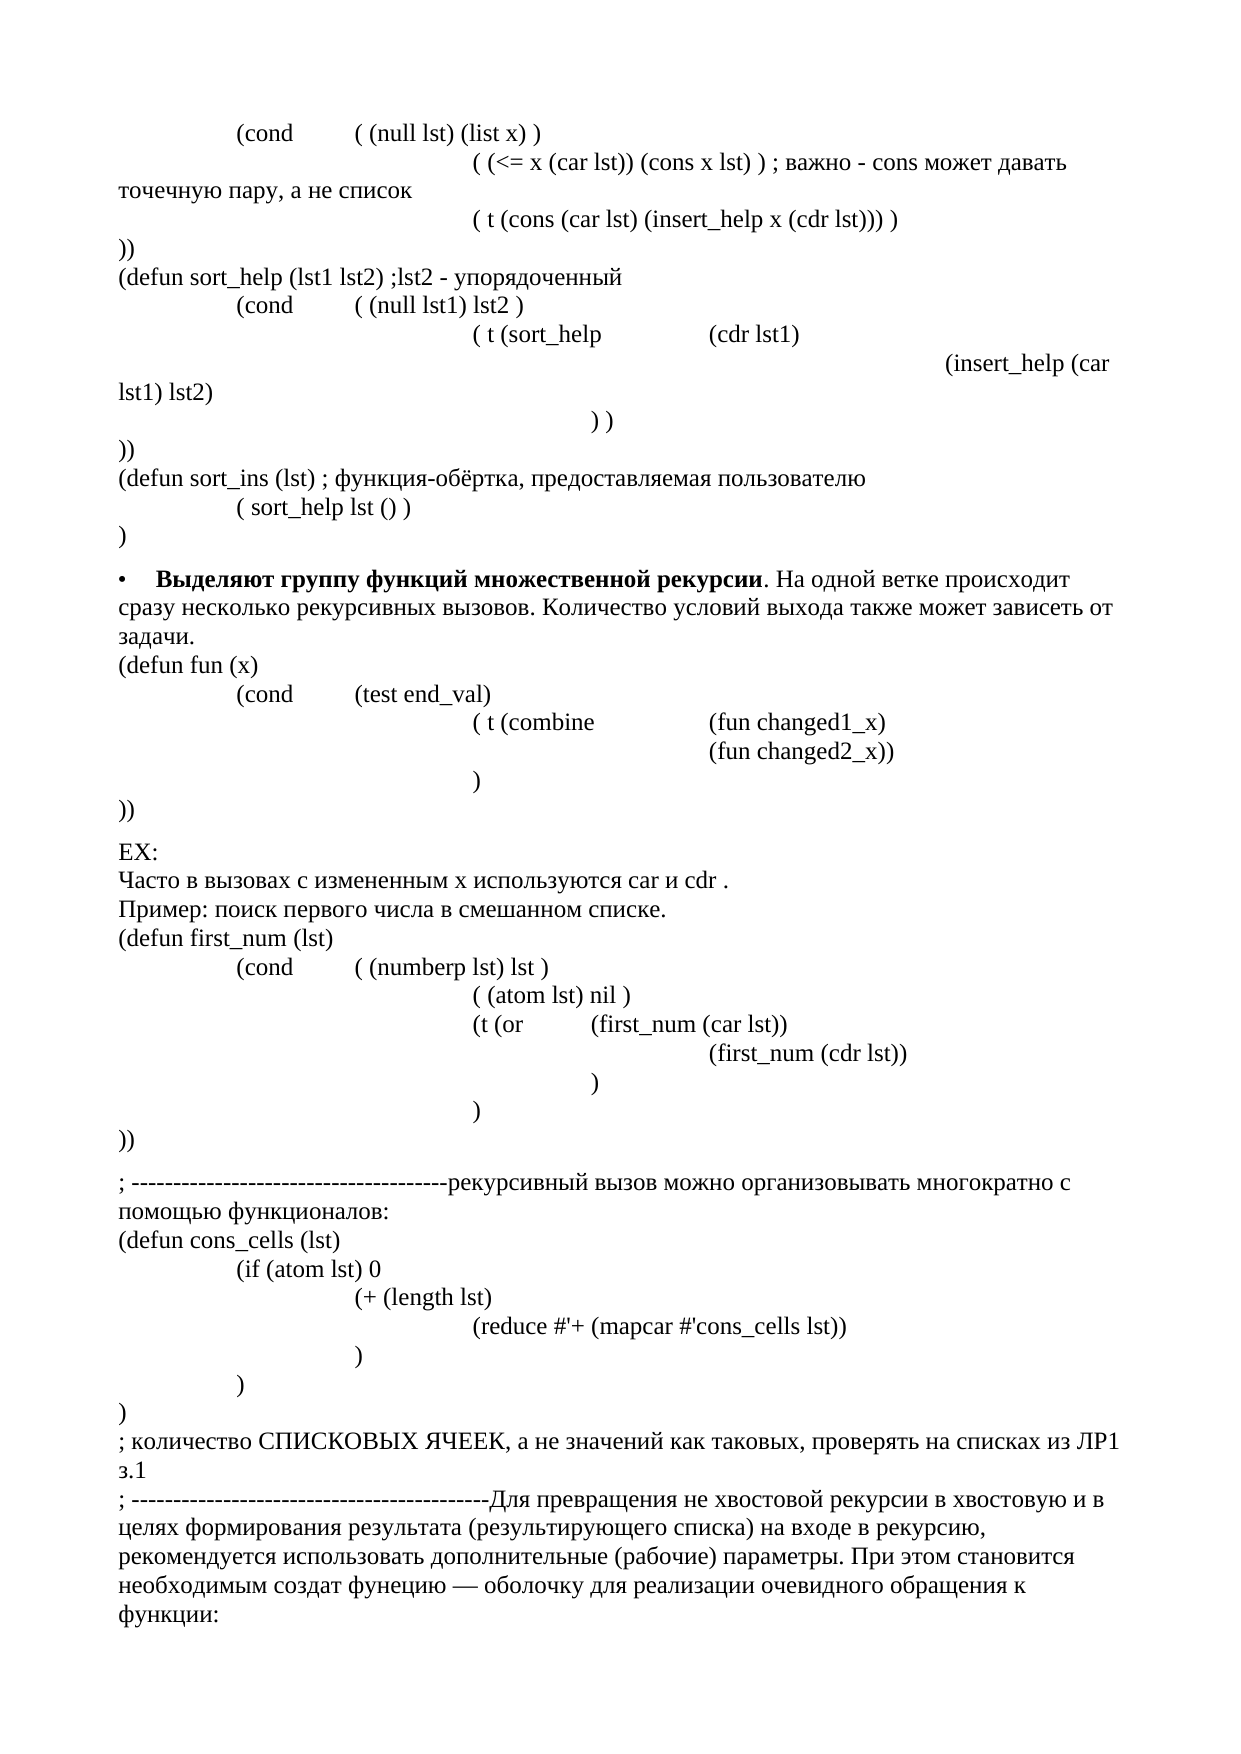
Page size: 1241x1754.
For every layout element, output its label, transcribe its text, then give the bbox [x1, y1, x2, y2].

text (defun sort_ins (lst) ; функция-обёртка, предоставляемая пользователю [118, 463, 1122, 492]
text ; -------------------------------------------Для превращения не хвостовой рекурсии в хвостовую и в целях формирования результата (результирующего списка) на входе в рекурсию, рекомендуется использовать дополнительные (рабочие) параметры. При этом становится необходимым создат фунецию — оболочку для реализации очевидного обращения к функции: [118, 1484, 1122, 1627]
text ; количество СПИСКОВЫХ ЯЧЕЕК, а не значений как таковых, проверять на списках из ЛР1 з.1 [118, 1426, 1122, 1484]
text ( sort_help lst () ) [118, 492, 1122, 521]
text Часто в вызовах с измененным х используются car и cdr . [118, 866, 1122, 894]
text (cond (test end_val) [118, 679, 1122, 707]
text ( t (combine (fun changed1_x) [118, 707, 1122, 736]
text (cond ( (numberp lst) lst ) [118, 952, 1122, 981]
text ) [118, 1096, 1122, 1124]
text )) [118, 794, 1122, 822]
text (defun fun (x) [118, 650, 1122, 679]
text ) [118, 521, 1122, 549]
text (cond ( (null lst1) lst2 ) [118, 291, 1122, 319]
text (defun sort_help (lst1 lst2) ;lst2 - упорядоченный [118, 262, 1122, 291]
text ) [118, 765, 1122, 794]
text ; --------------------------------------рекурсивный вызов можно организовывать многократно с помощью функционалов: [118, 1167, 1122, 1225]
text (insert_help (car lst1) lst2) [118, 348, 1122, 406]
text (fun changed2_x)) [118, 736, 1122, 765]
list Выделяют группу функций множественной рекурсии. На одной ветке происходит сразу несколько рекурсивных вызовов. Количество условий выхода также может зависеть от задачи. [81, 564, 1122, 650]
text ( (atom lst) nil ) [118, 981, 1122, 1009]
text EX: [118, 837, 1122, 866]
text ( t (cons (car lst) (insert_help x (cdr lst))) ) [118, 204, 1122, 233]
text )) [118, 233, 1122, 262]
text (+ (length lst) [118, 1282, 1122, 1311]
text ( (<= x (car lst)) (cons x lst) ) ; важно - cons может давать точечную пару, а не список [118, 147, 1122, 204]
text ) [118, 1369, 1122, 1397]
text (defun first_num (lst) [118, 923, 1122, 952]
text ) [118, 1340, 1122, 1369]
text ) [118, 1067, 1122, 1096]
text )) [118, 1124, 1122, 1153]
text Пример: поиск первого числа в смешанном списке. [118, 894, 1122, 923]
text (defun cons_cells (lst) [118, 1225, 1122, 1254]
text (t (or (first_num (car lst)) [118, 1009, 1122, 1038]
text (if (atom lst) 0 [118, 1254, 1122, 1282]
text ( t (sort_help (cdr lst1) [118, 319, 1122, 348]
text ) [118, 1397, 1122, 1426]
text )) [118, 434, 1122, 463]
text (first_num (cdr lst)) [118, 1038, 1122, 1067]
text ) ) [118, 406, 1122, 434]
text (reduce #'+ (mapcar #'cons_cells lst)) [118, 1311, 1122, 1340]
text (cond ( (null lst) (list x) ) [118, 118, 1122, 147]
